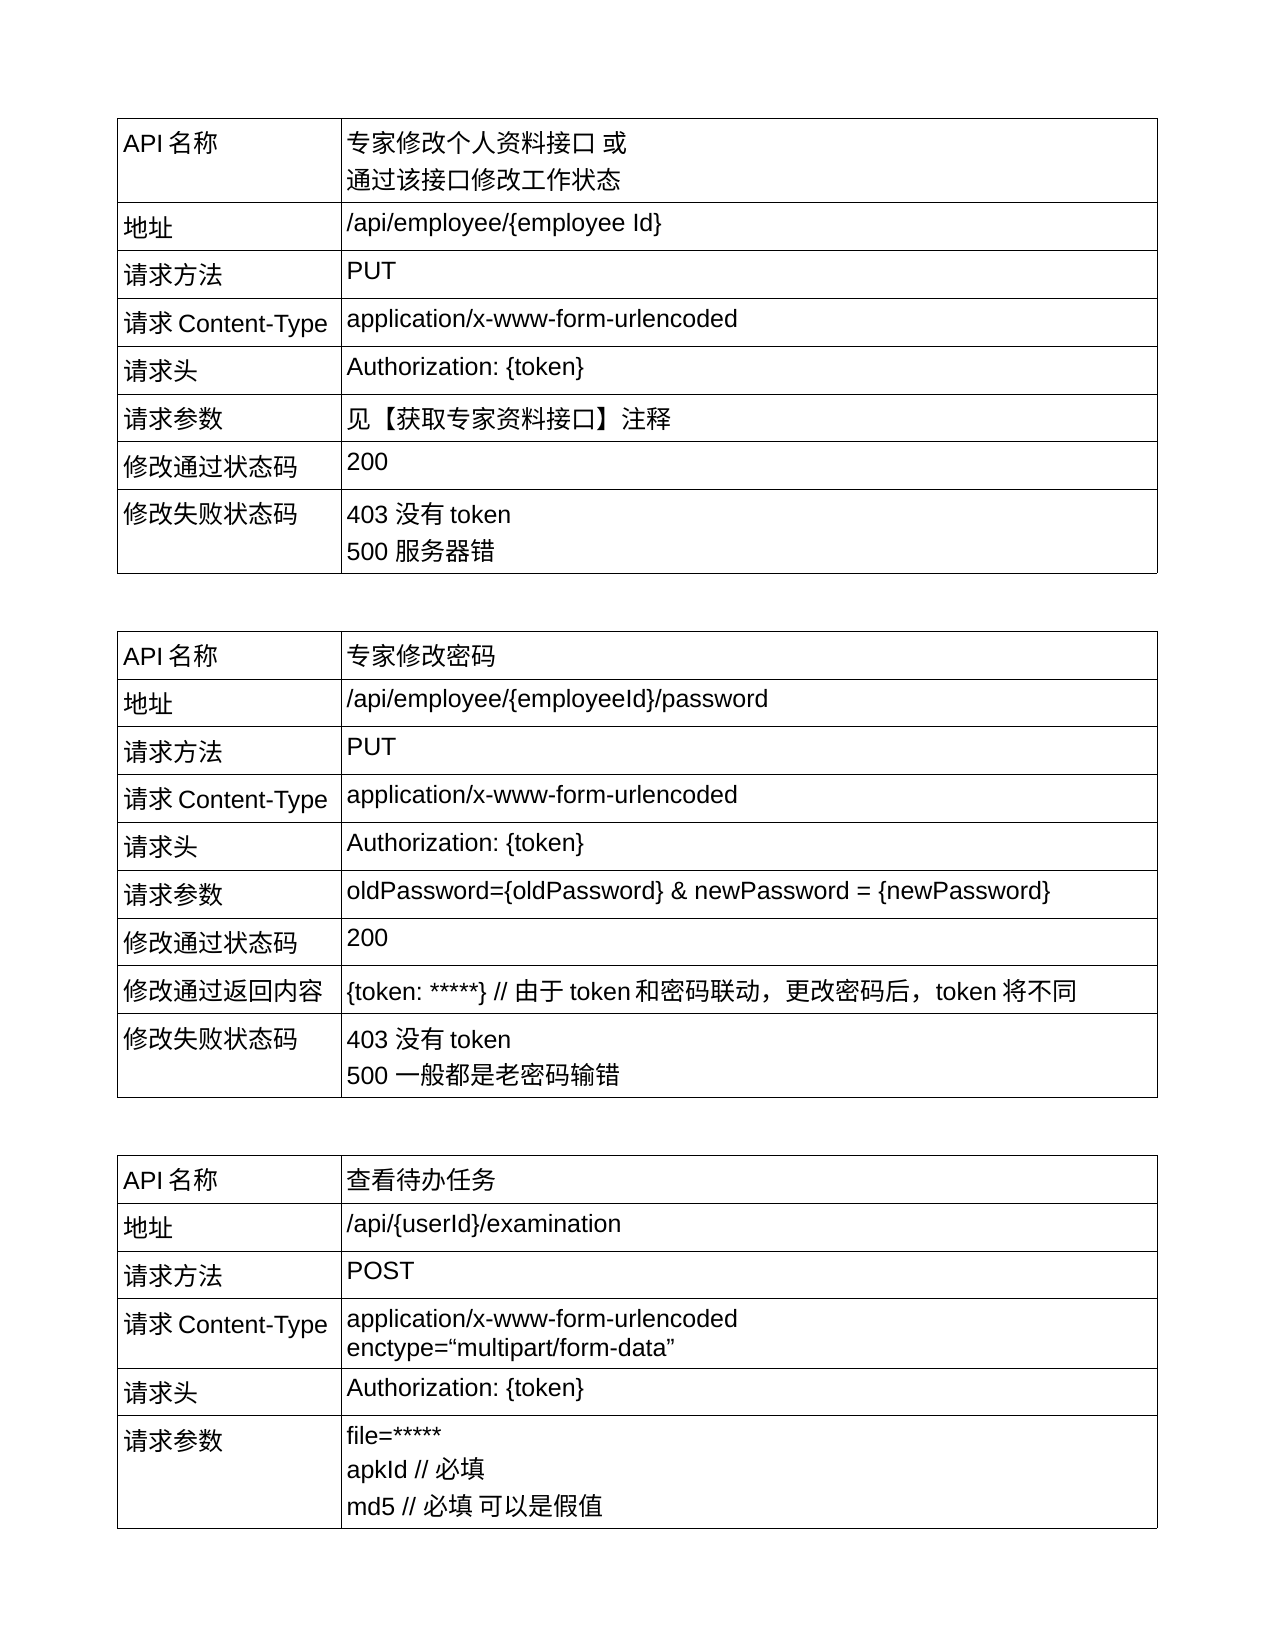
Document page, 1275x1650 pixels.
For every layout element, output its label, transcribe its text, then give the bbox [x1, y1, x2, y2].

table_cell 修改通过状态码 [118, 442, 341, 489]
table_header 专家修改密码 [342, 632, 1157, 678]
table_cell file=***** apkId // 必填 md5 // 必填 可以是假值 [342, 1416, 1157, 1528]
table_header API名称 [118, 632, 341, 678]
table_cell Authorization: {token} [342, 1369, 1157, 1415]
table_cell 请求方法 [118, 727, 341, 774]
table_cell 地址 [118, 1204, 341, 1251]
table_cell 请求Content-Type [118, 1299, 341, 1367]
table_cell PUT [342, 727, 1157, 774]
table_cell /api/employee/{employee Id} [342, 203, 1157, 250]
table_cell 修改通过返回内容 [118, 966, 341, 1013]
table_cell 请求头 [118, 347, 341, 393]
table_header 专家修改个人资料接口 或 通过该接口修改工作状态 [342, 119, 1157, 202]
table_cell 请求Content-Type [118, 299, 341, 346]
table_cell Authorization: {token} [342, 347, 1157, 393]
table_cell {token: *****} // 由于token和密码联动，更改密码后，token将不同 [342, 966, 1157, 1013]
table_cell Authorization: {token} [342, 823, 1157, 870]
table_cell PUT [342, 251, 1157, 298]
table_header API名称 [118, 1156, 341, 1203]
table_cell application/x-www-form-urlencoded [342, 775, 1157, 822]
table_cell 请求参数 [118, 395, 341, 441]
table_cell 请求参数 [118, 871, 341, 918]
table_cell 请求Content-Type [118, 775, 341, 822]
table_cell 请求方法 [118, 1252, 341, 1298]
table_cell 修改失败状态码 [118, 1014, 341, 1097]
table_cell 200 [342, 442, 1157, 489]
table_cell 请求头 [118, 823, 341, 870]
table_cell 地址 [118, 680, 341, 726]
table_cell application/x-www-form-urlencoded [342, 299, 1157, 346]
table_header API名称 [118, 119, 341, 202]
table_cell 200 [342, 919, 1157, 965]
table_cell 地址 [118, 203, 341, 250]
table_cell 请求方法 [118, 251, 341, 298]
table_cell oldPassword={oldPassword} & newPassword = {newPassword} [342, 871, 1157, 918]
table_cell POST [342, 1252, 1157, 1298]
table_cell application/x-www-form-urlencoded enctype=“multipart/form-data” [342, 1299, 1157, 1367]
table_cell 请求头 [118, 1369, 341, 1415]
table_cell 403 没有token 500 服务器错 [342, 490, 1157, 573]
table_cell 修改失败状态码 [118, 490, 341, 573]
table_header 查看待办任务 [342, 1156, 1157, 1203]
table_cell 见【获取专家资料接口】注释 [342, 395, 1157, 441]
table_cell 请求参数 [118, 1416, 341, 1528]
table_cell 403 没有token 500 一般都是老密码输错 [342, 1014, 1157, 1097]
table_cell 修改通过状态码 [118, 919, 341, 965]
table_cell /api/employee/{employeeId}/password [342, 680, 1157, 726]
table_cell /api/{userId}/examination [342, 1204, 1157, 1251]
